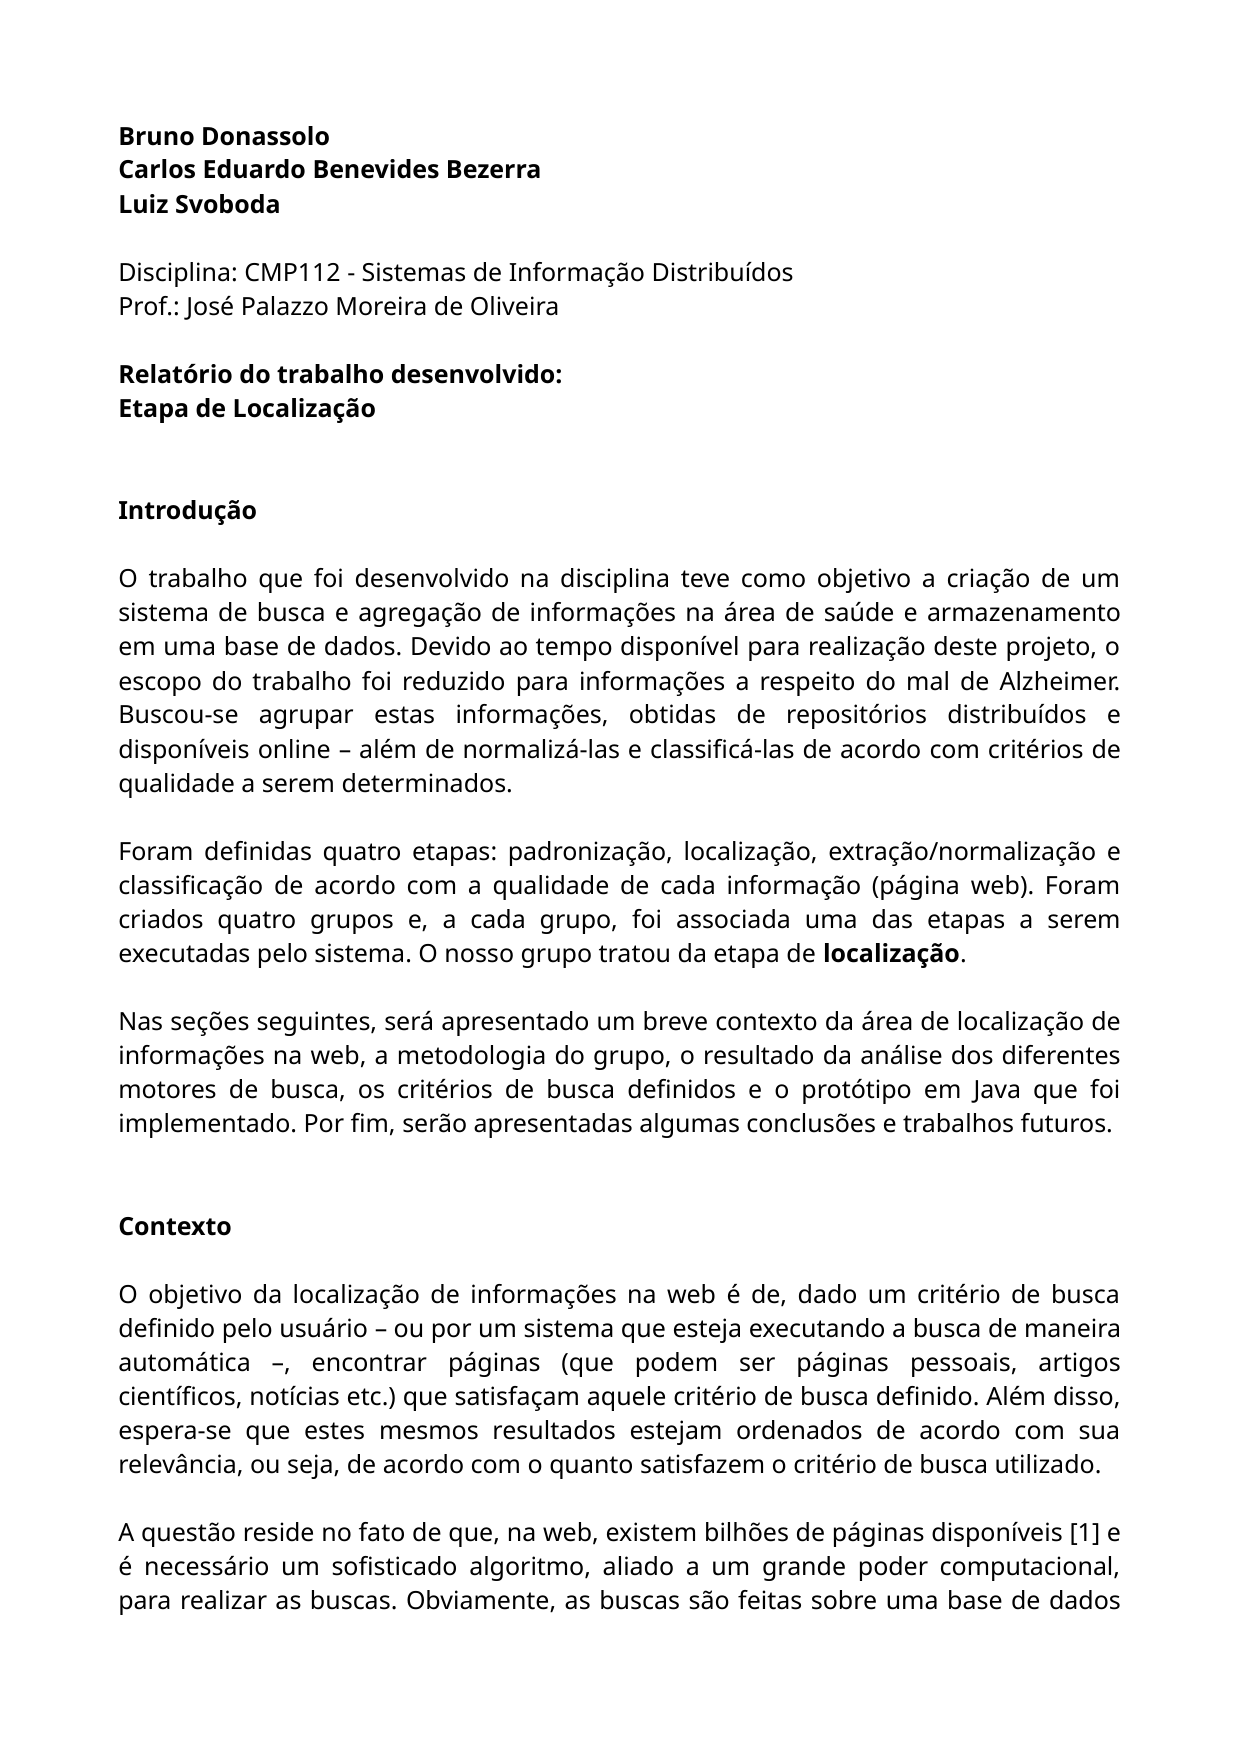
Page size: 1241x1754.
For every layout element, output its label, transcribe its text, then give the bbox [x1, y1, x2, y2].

text Contexto [118, 1208, 1122, 1242]
text A questão reside no fato de que, na web, existem bilhões de páginas disponíveis [1] e é necessário um sofisticado algoritmo, aliado a um grande poder computacional, para realizar as buscas. Obviamente, as buscas são feitas sobre uma base de dados [118, 1515, 1122, 1617]
text Etapa de Localização [118, 391, 1122, 425]
text O objetivo da localização de informações na web é de, dado um critério de busca definido pelo usuário – ou por um sistema que esteja executando a busca de maneira automática –, encontrar páginas (que podem ser páginas pessoais, artigos científicos, notícias etc.) que satisfaçam aquele critério de busca definido. Além disso, espera-se que estes mesmos resultados estejam ordenados de acordo com sua relevância, ou seja, de acordo com o quanto satisfazem o critério de busca utilizado. [118, 1276, 1122, 1481]
text Nas seções seguintes, será apresentado um breve contexto da área de localização de informações na web, a metodologia do grupo, o resultado da análise dos diferentes motores de busca, os critérios de busca definidos e o protótipo em Java que foi implementado. Por fim, serão apresentadas algumas conclusões e trabalhos futuros. [118, 1004, 1122, 1140]
text Bruno Donassolo [118, 118, 1122, 152]
text O trabalho que foi desenvolvido na disciplina teve como objetivo a criação de um sistema de busca e agregação de informações na área de saúde e armazenamento em uma base de dados. Devido ao tempo disponível para realização deste projeto, o escopo do trabalho foi reduzido para informações a respeito do mal de Alzheimer. Buscou-se agrupar estas informações, obtidas de repositórios distribuídos e disponíveis online – além de normalizá-las e classificá-las de acordo com critérios de qualidade a serem determinados. [118, 561, 1122, 799]
text Disciplina: CMP112 - Sistemas de Informação Distribuídos Prof.: José Palazzo Moreira de Oliveira Relatório do trabalho desenvolvido: [118, 220, 1122, 391]
text Introdução [118, 459, 1122, 527]
text Luiz Svoboda [118, 186, 1122, 220]
text Carlos Eduardo Benevides Bezerra [118, 152, 1122, 186]
text Foram definidas quatro etapas: padronização, localização, extração/normalização e classificação de acordo com a qualidade de cada informação (página web). Foram criados quatro grupos e, a cada grupo, foi associada uma das etapas a serem executadas pelo sistema. O nosso grupo tratou da etapa de localização. [118, 833, 1122, 970]
